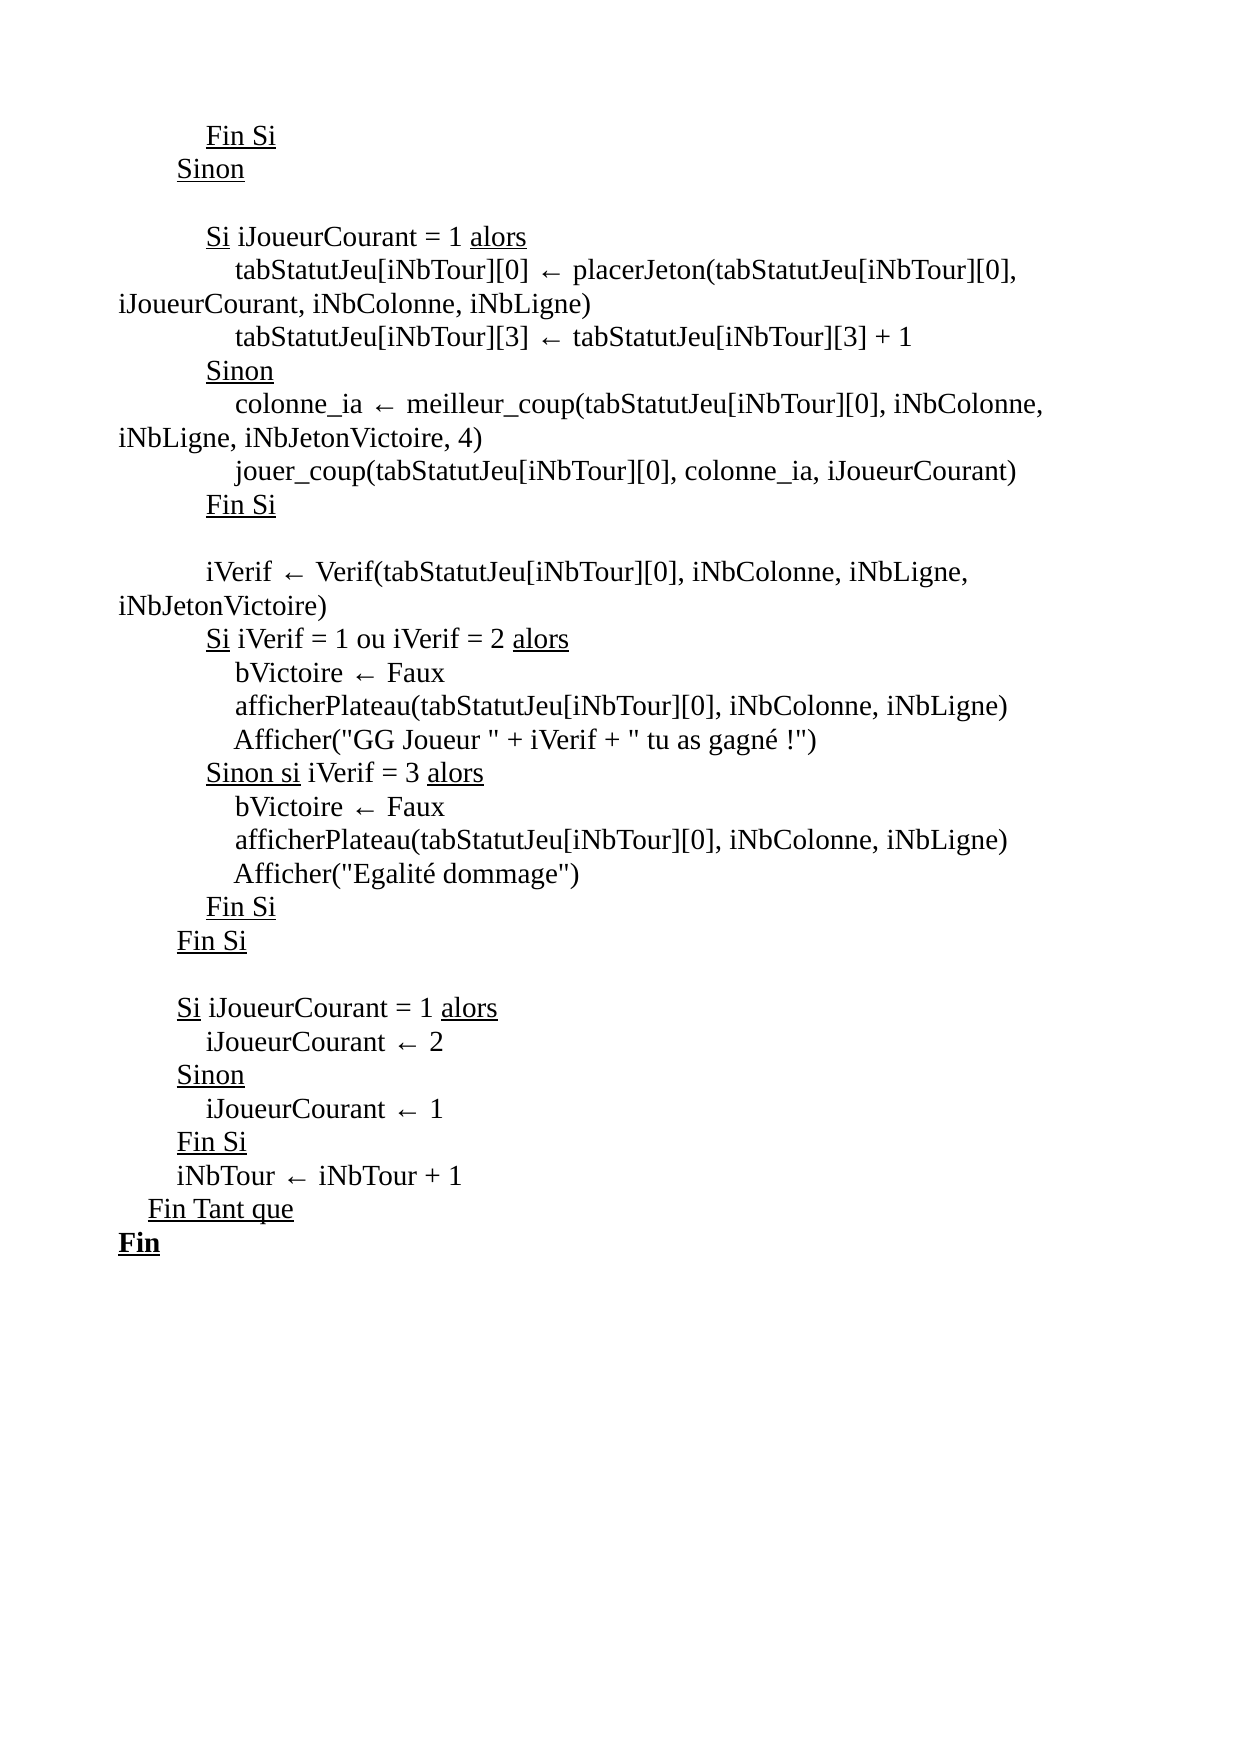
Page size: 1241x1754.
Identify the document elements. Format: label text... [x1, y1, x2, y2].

text Fin Si Sinon [118, 118, 1122, 185]
text Si iJoueurCourant = 1 alors tabStatutJeu[iNbTour][0] ← placerJeton(tabStatutJeu[iNbTour][0], iJoueurCourant, iNbColonne, iNbLigne) tabStatutJeu[iNbTour][3] ← tabStatutJeu[iNbTour][3] + 1 Sinon colonne_ia ← meilleur_coup(tabStatutJeu[iNbTour][0], iNbColonne, iNbLigne, iNbJetonVictoire, 4) jouer_coup(tabStatutJeu[iNbTour][0], colonne_ia, iJoueurCourant) Fin Si iVerif ← Verif(tabStatutJeu[iNbTour][0], iNbColonne, iNbLigne, iNbJetonVictoire) Si iVerif = 1 ou iVerif = 2 alors bVictoire ← Faux afficherPlateau(tabStatutJeu[iNbTour][0], iNbColonne, iNbLigne) Afficher("GG Joueur " + iVerif + " tu as gagné !") Sinon si iVerif = 3 alors bVictoire ← Faux afficherPlateau(tabStatutJeu[iNbTour][0], iNbColonne, iNbLigne) Afficher("Egalité dommage") Fin Si Fin Si Si iJoueurCourant = 1 alors iJoueurCourant ← 2 Sinon iJoueurCourant ← 1 Fin Si iNbTour ← iNbTour + 1 Fin Tant que Fin [118, 185, 1122, 1292]
